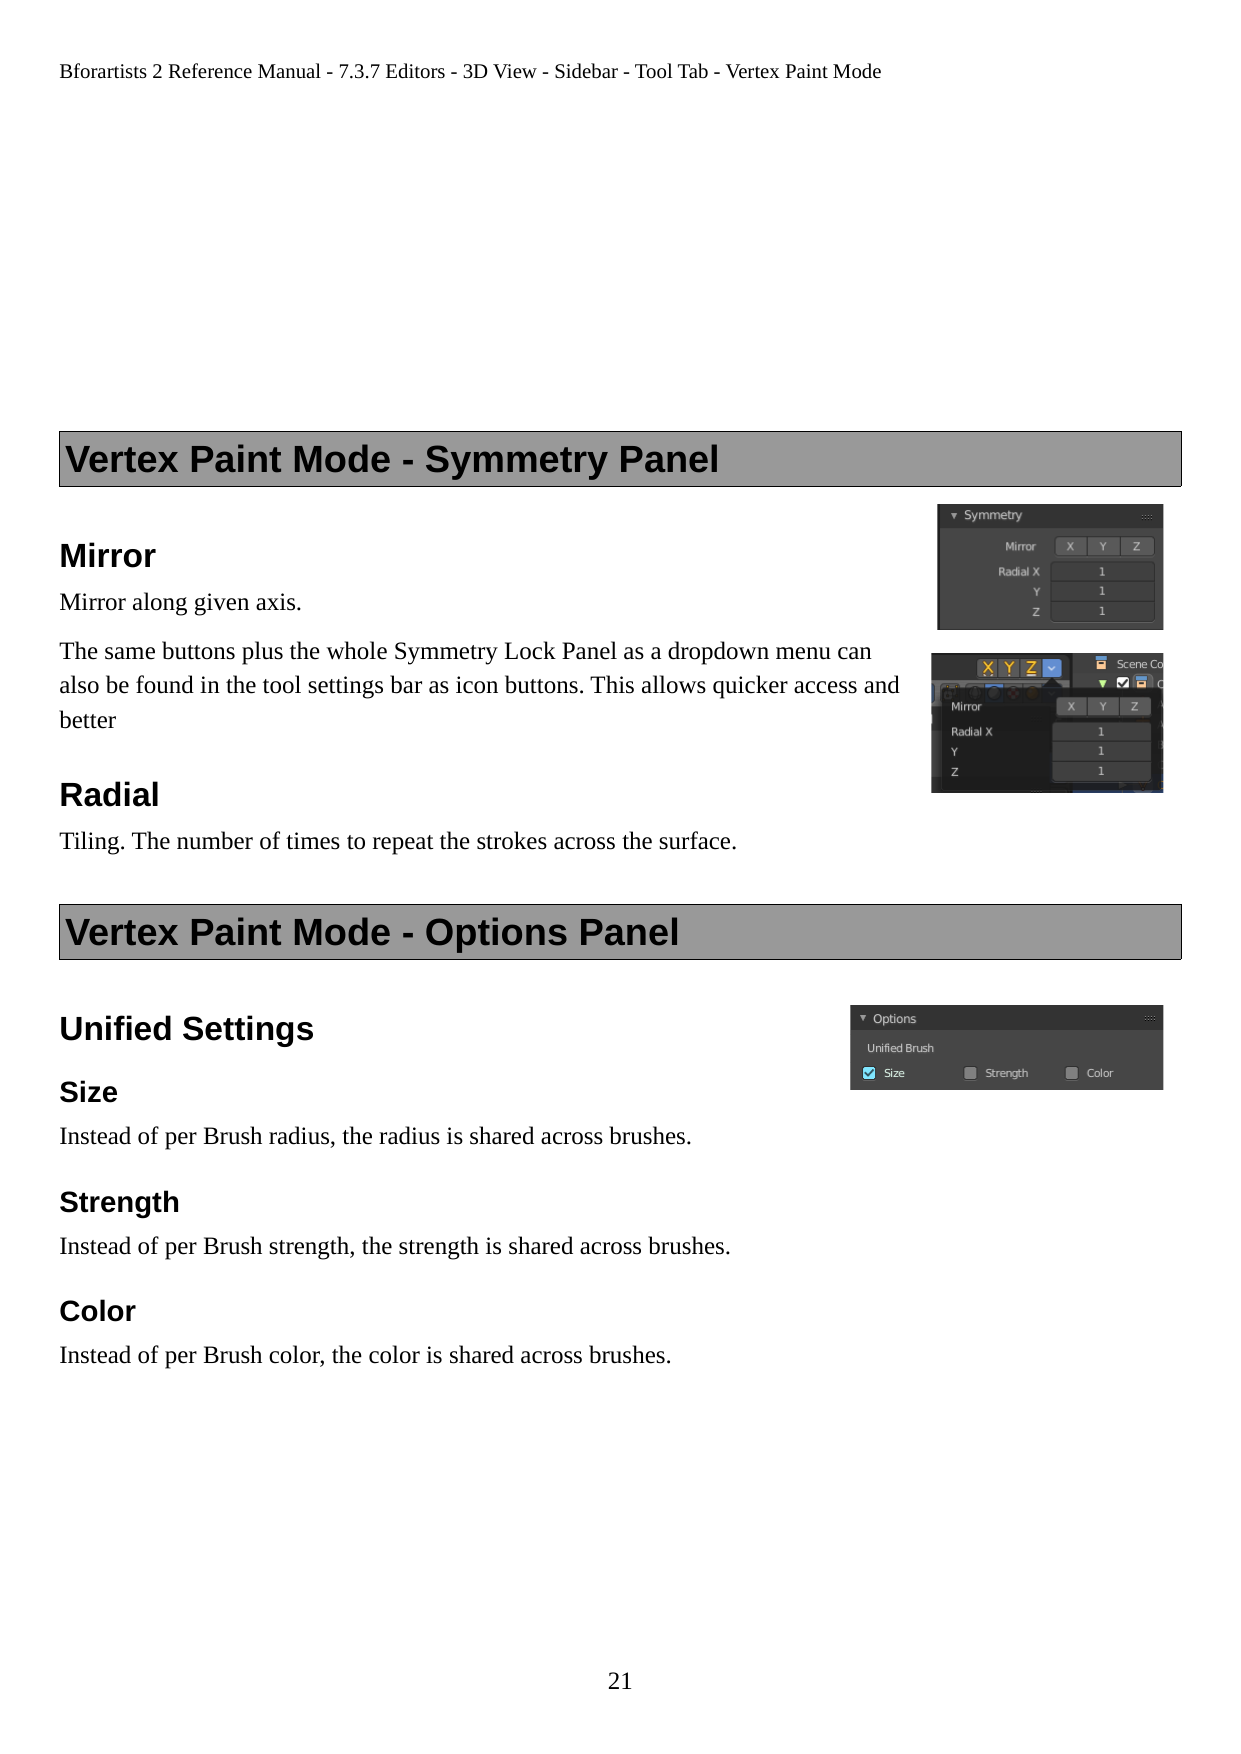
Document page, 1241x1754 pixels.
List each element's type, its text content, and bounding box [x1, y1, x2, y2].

text Instead of per Brush color, the color is shared across brushes. [59, 1341, 1181, 1369]
subtitle Mirror [59, 536, 937, 574]
subtitle Size [59, 1074, 1181, 1108]
picture [850, 1005, 1164, 1090]
text Instead of per Brush radius, the radius is shared across brushes. [59, 1121, 1181, 1149]
picture [931, 653, 1164, 793]
subtitle Radial [59, 775, 1181, 814]
text Tiling. The number of times to repeat the strokes across the surface. [59, 826, 1181, 855]
subtitle Unified Settings [59, 1009, 850, 1047]
subtitle Color [59, 1294, 1181, 1328]
subtitle Strength [59, 1184, 1181, 1218]
text The same buttons plus the whole Symmetry Lock Panel as a dropdown menu can also be found in the tool settings bar as icon buttons. This allows quicker access and better [59, 636, 1181, 734]
text Mirror along given axis. [59, 587, 937, 616]
subtitle [1164, 536, 1181, 574]
table_header Vertex Paint Mode - Options Panel [60, 905, 1181, 959]
text Instead of per Brush strength, the strength is shared across brushes. [59, 1231, 1181, 1259]
subtitle [1164, 1009, 1181, 1047]
picture [937, 504, 1164, 630]
table_header Vertex Paint Mode - Symmetry Panel [60, 432, 1181, 486]
text [1164, 587, 1181, 616]
